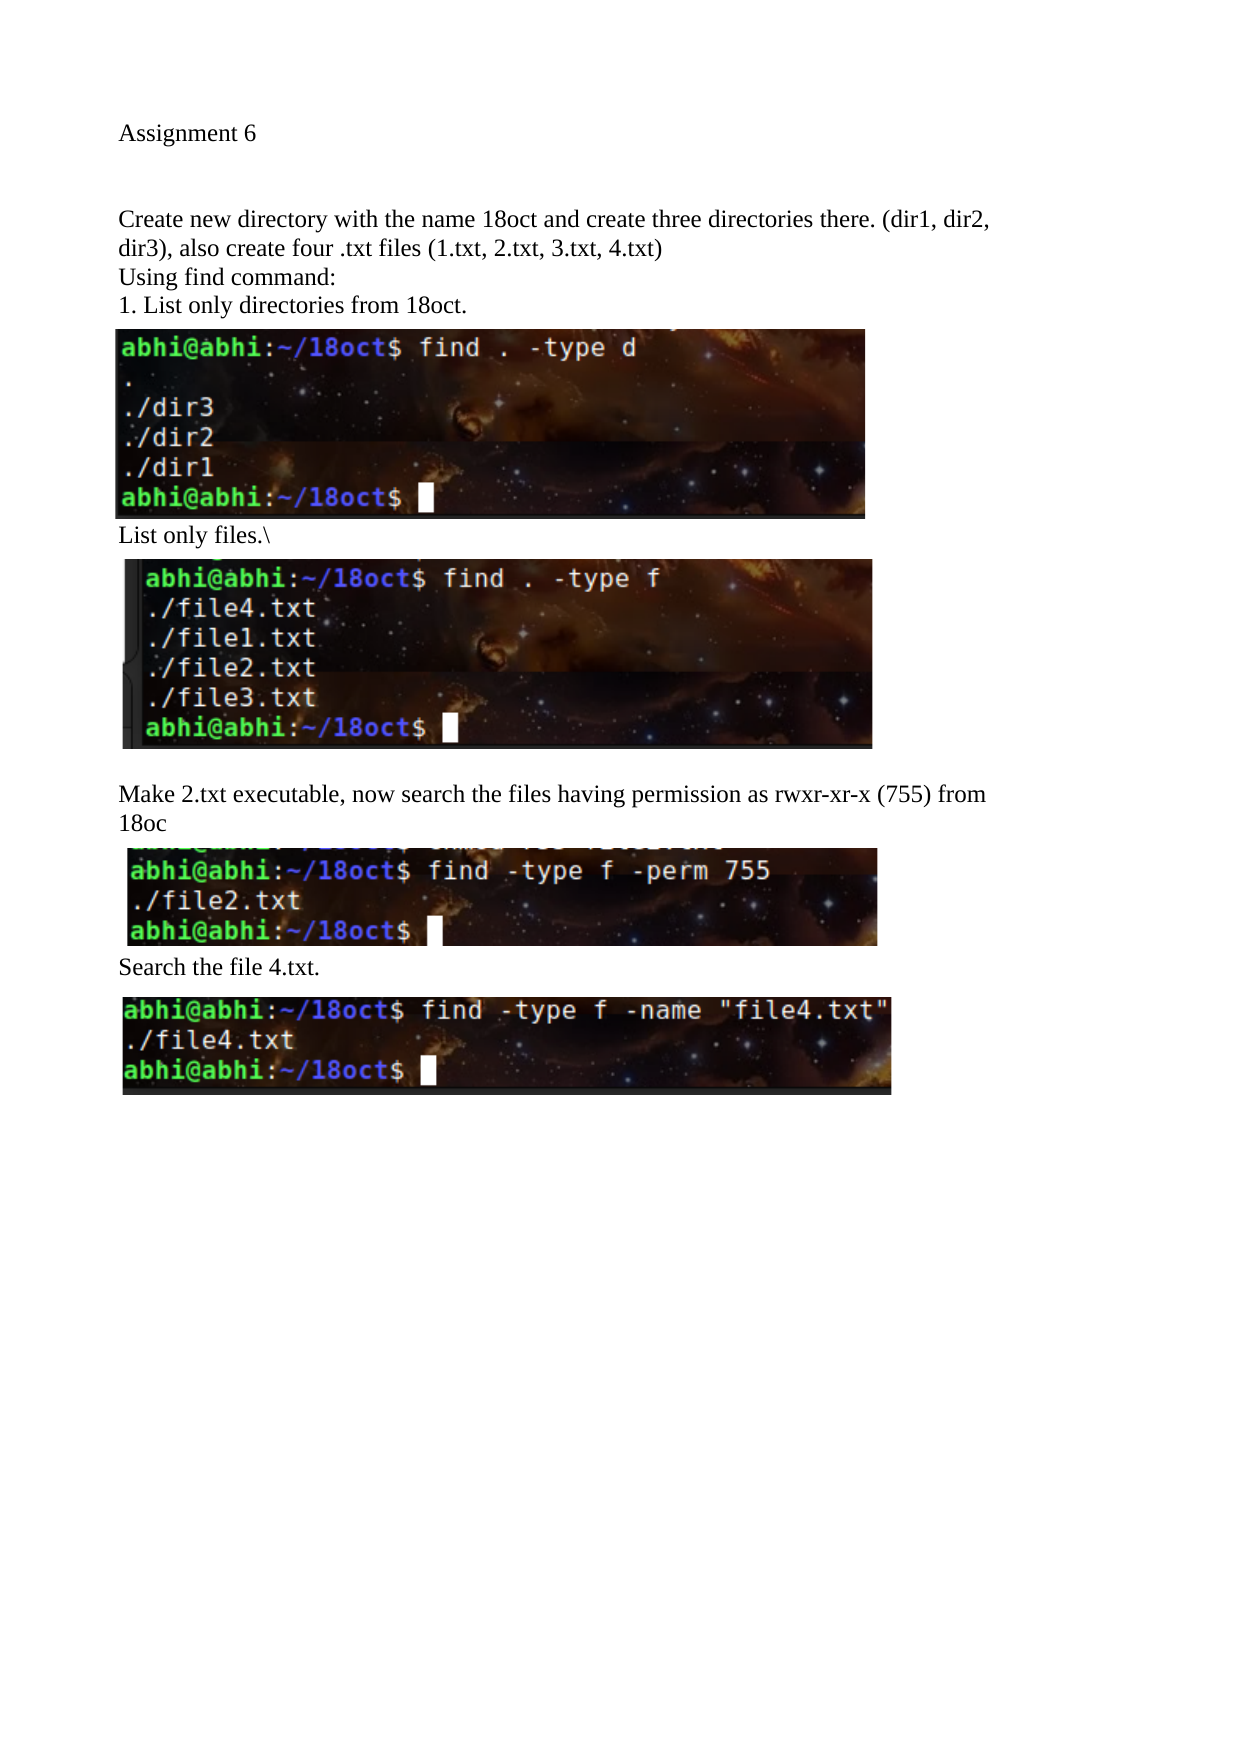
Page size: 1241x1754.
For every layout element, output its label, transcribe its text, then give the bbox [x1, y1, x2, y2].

picture [115, 329, 866, 519]
text 18oc [118, 808, 1122, 837]
text Make 2.txt executable, now search the files having permission as rwxr-xr-x (755) from [118, 779, 1122, 808]
picture [122, 559, 873, 749]
text Create new directory with the name 18oct and create three directories there. (dir1, dir2, [118, 204, 1122, 233]
text dir3), also create four .txt files (1.txt, 2.txt, 3.txt, 4.txt) [118, 233, 1122, 262]
picture [122, 997, 892, 1095]
text List only files.\ [118, 521, 1122, 549]
text Using find command: [118, 262, 1122, 291]
text Assignment 6 [118, 118, 1122, 147]
picture [127, 848, 878, 946]
text 1. List only directories from 18oct. [118, 291, 1122, 319]
text Search the file 4.txt. [118, 952, 1122, 981]
